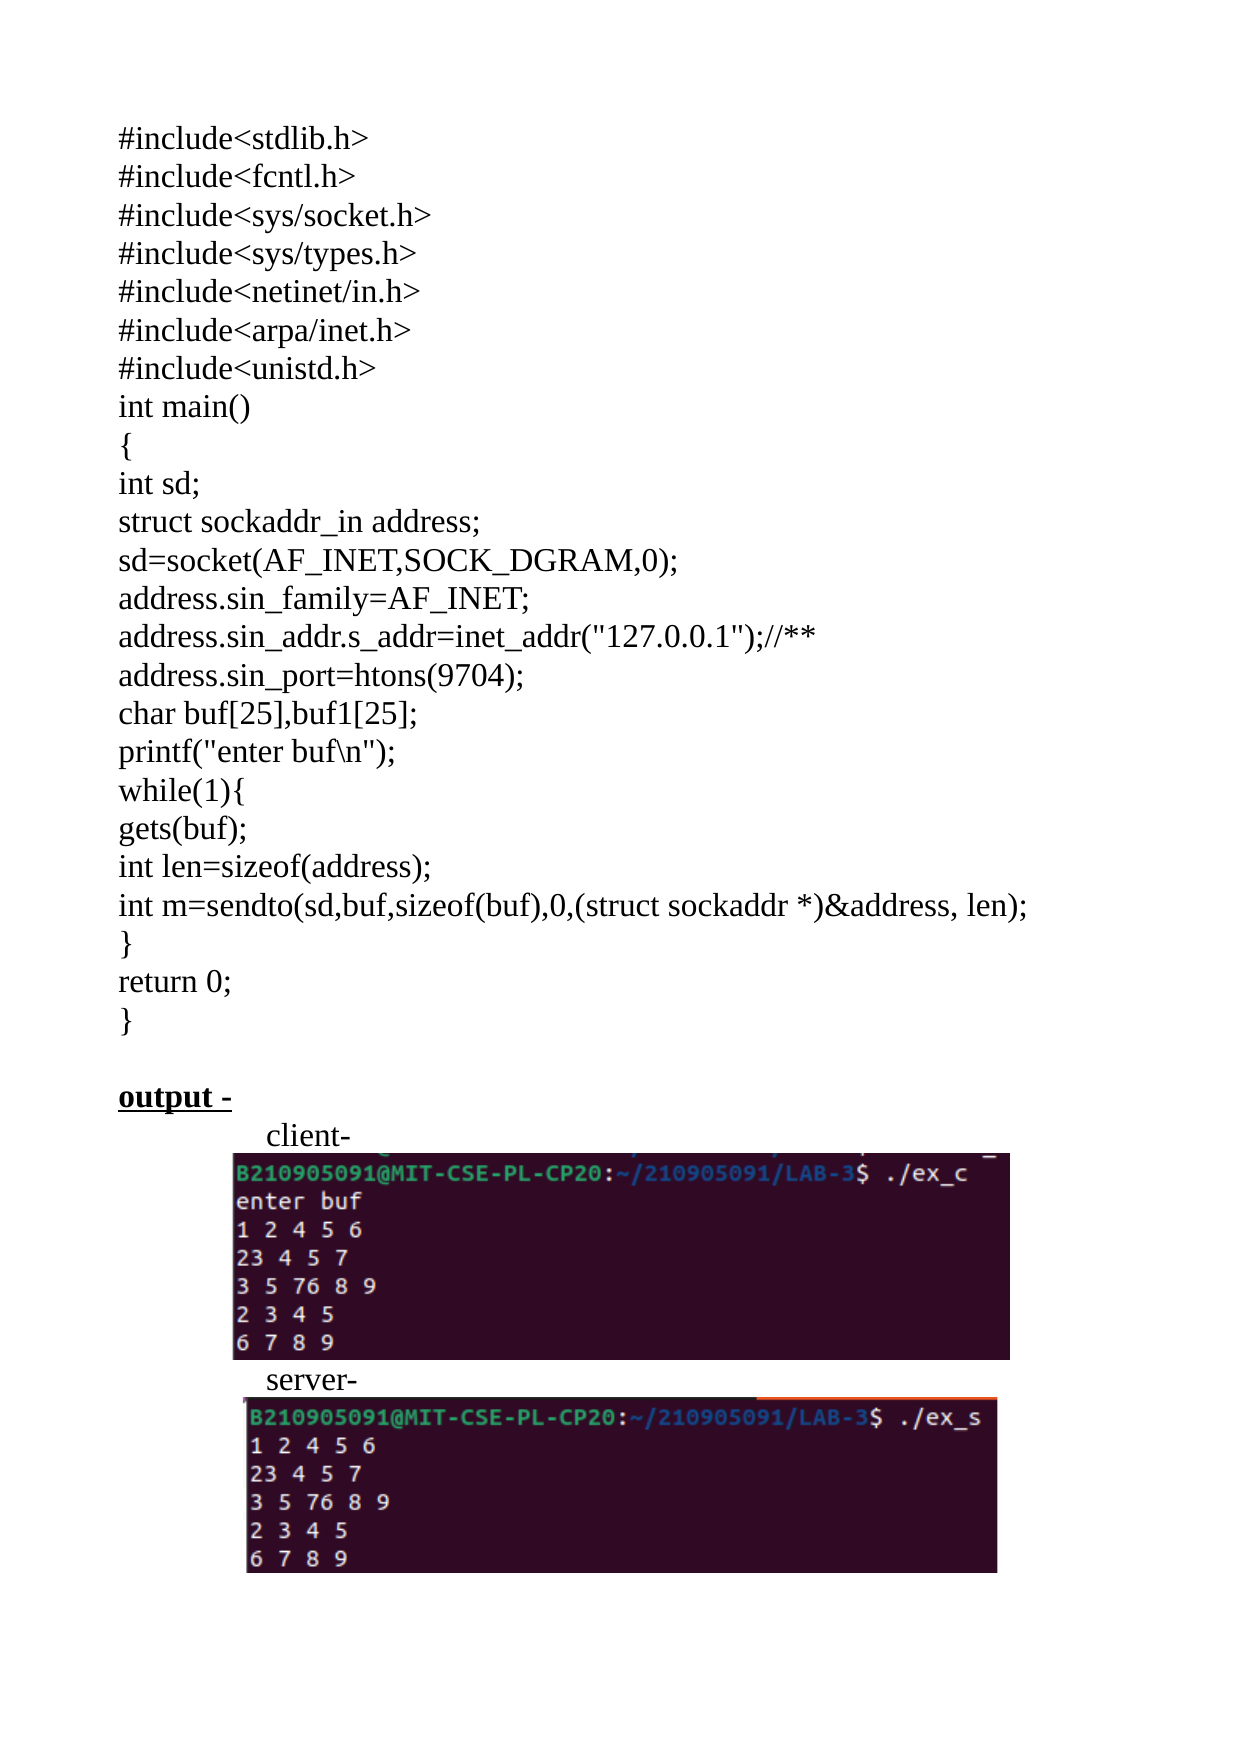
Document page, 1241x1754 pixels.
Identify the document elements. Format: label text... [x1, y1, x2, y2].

text while(1){ [118, 770, 1122, 808]
text output - [118, 1076, 1122, 1115]
text address.sin_family=AF_INET; [118, 578, 1122, 616]
text } [118, 923, 1122, 961]
picture [230, 1153, 1010, 1360]
text #include<sys/socket.h> [118, 195, 1122, 233]
text #include<stdlib.h> [118, 118, 1122, 156]
text int m=sendto(sd,buf,sizeof(buf),0,(struct sockaddr *)&address, len); [118, 885, 1122, 923]
text { [118, 425, 1122, 463]
text address.sin_port=htons(9704); [118, 655, 1122, 693]
text server- [118, 1153, 1122, 1398]
text client- [118, 1115, 1122, 1153]
text #include<unistd.h> [118, 348, 1122, 386]
text char buf[25],buf1[25]; [118, 693, 1122, 731]
text int sd; [118, 463, 1122, 501]
text #include<sys/types.h> [118, 233, 1122, 271]
text int main() [118, 386, 1122, 425]
text #include<arpa/inet.h> [118, 310, 1122, 348]
text gets(buf); [118, 808, 1122, 846]
text #include<fcntl.h> [118, 156, 1122, 195]
text #include<netinet/in.h> [118, 271, 1122, 310]
text struct sockaddr_in address; [118, 501, 1122, 540]
text int len=sizeof(address); [118, 846, 1122, 885]
text address.sin_addr.s_addr=inet_addr("127.0.0.1");//** [118, 616, 1122, 655]
text printf("enter buf\n"); [118, 731, 1122, 770]
picture [242, 1397, 998, 1573]
text } [118, 1000, 1122, 1038]
text sd=socket(AF_INET,SOCK_DGRAM,0); [118, 540, 1122, 578]
text return 0; [118, 961, 1122, 1000]
